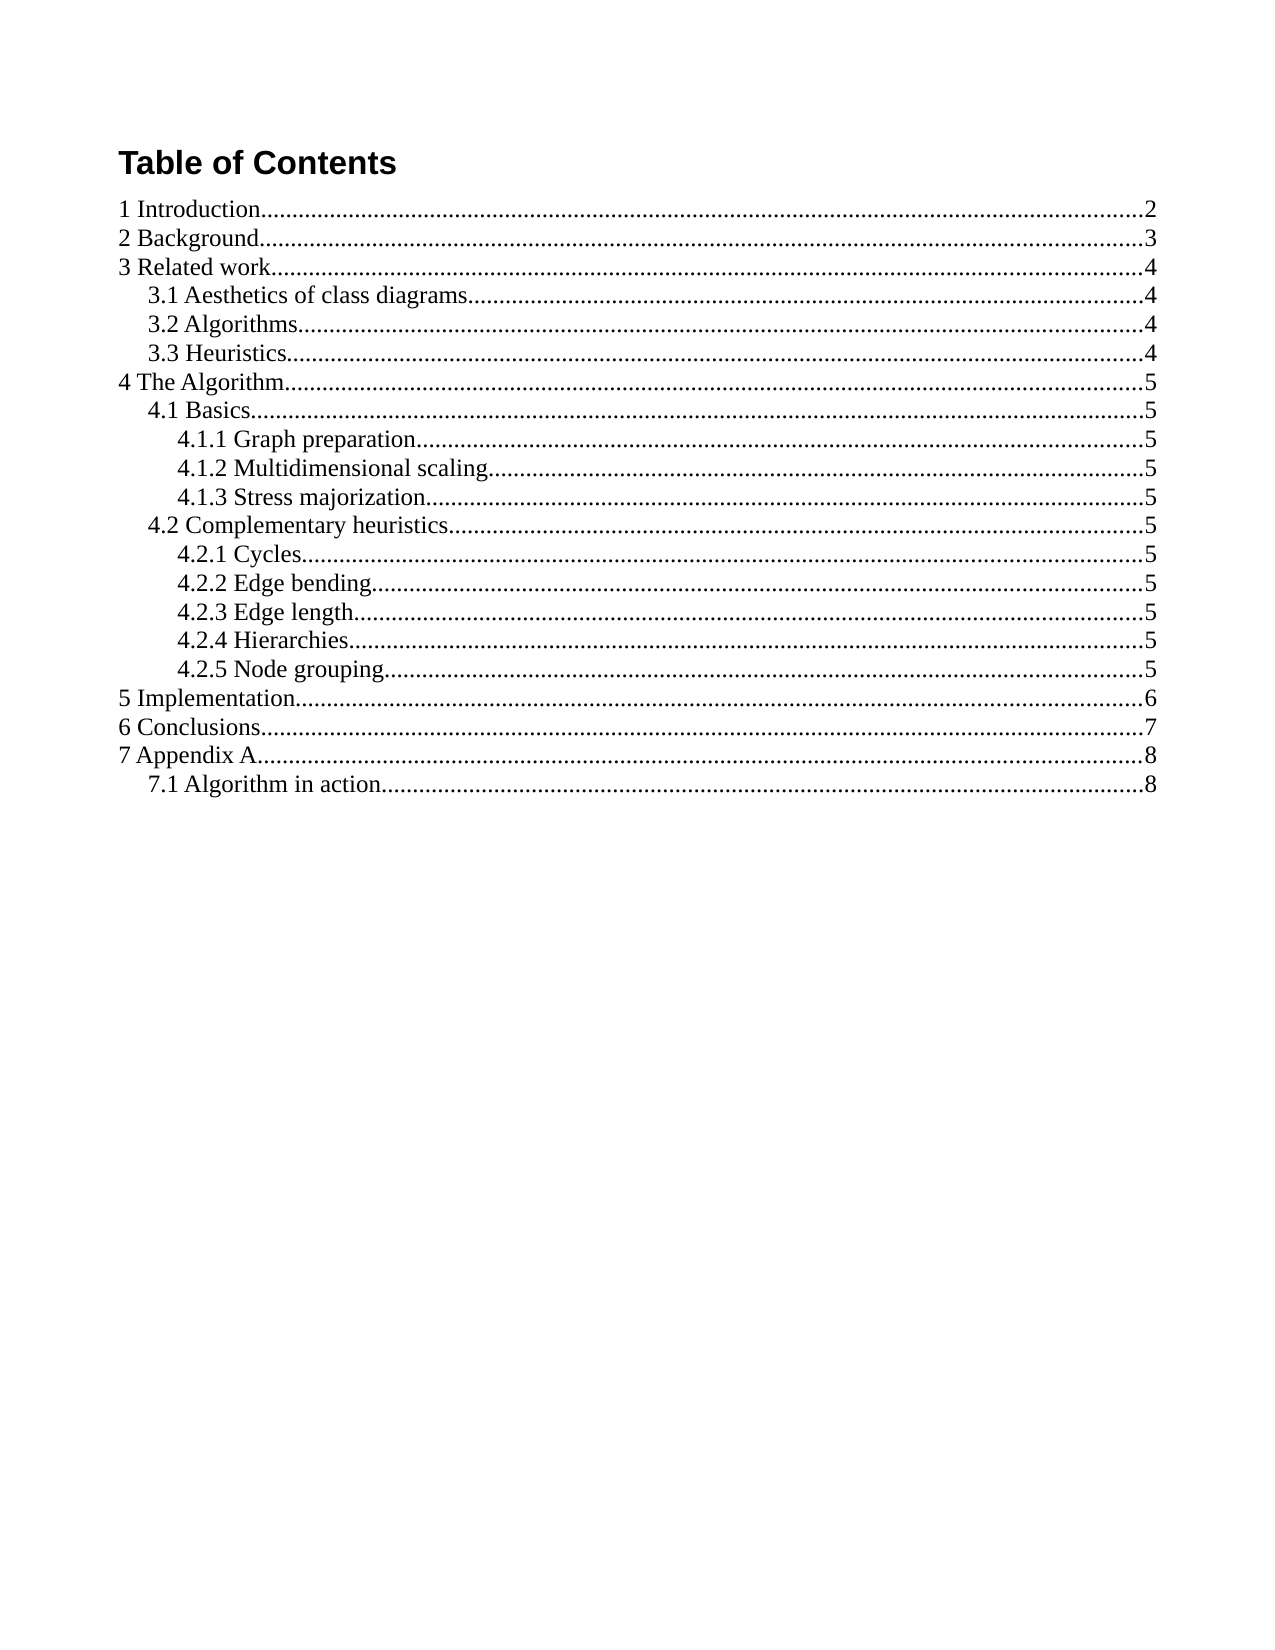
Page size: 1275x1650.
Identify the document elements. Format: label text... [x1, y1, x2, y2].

text 4.2.3 Edge length 5 [177, 597, 1157, 625]
text 3.2 Algorithms 4 [148, 309, 1157, 338]
text 7 Appendix A 8 [118, 740, 1157, 769]
text 2 Background 3 [118, 223, 1157, 252]
text 4 The Algorithm 5 [118, 367, 1157, 395]
text 4.2.5 Node grouping 5 [177, 654, 1157, 683]
text 4.2.1 Cycles 5 [177, 539, 1157, 568]
text 6 Conclusions 7 [118, 712, 1157, 740]
text 4.2.2 Edge bending 5 [177, 568, 1157, 597]
text 3 Related work 4 [118, 252, 1157, 280]
text 4.2.4 Hierarchies 5 [177, 625, 1157, 654]
text 4.1.2 Multidimensional scaling 5 [177, 453, 1157, 482]
text 5 Implementation 6 [118, 683, 1157, 712]
text 4.1.1 Graph preparation 5 [177, 424, 1157, 453]
text 4.1.3 Stress majorization 5 [177, 482, 1157, 510]
text 4.1 Basics 5 [148, 395, 1157, 424]
text 7.1 Algorithm in action 8 [148, 769, 1157, 798]
text 3.3 Heuristics 4 [148, 338, 1157, 367]
text 4.2 Complementary heuristics 5 [148, 510, 1157, 539]
subtitle Table of Contents [118, 143, 1157, 182]
text 1 Introduction 2 [118, 194, 1157, 223]
text 3.1 Aesthetics of class diagrams 4 [148, 280, 1157, 309]
